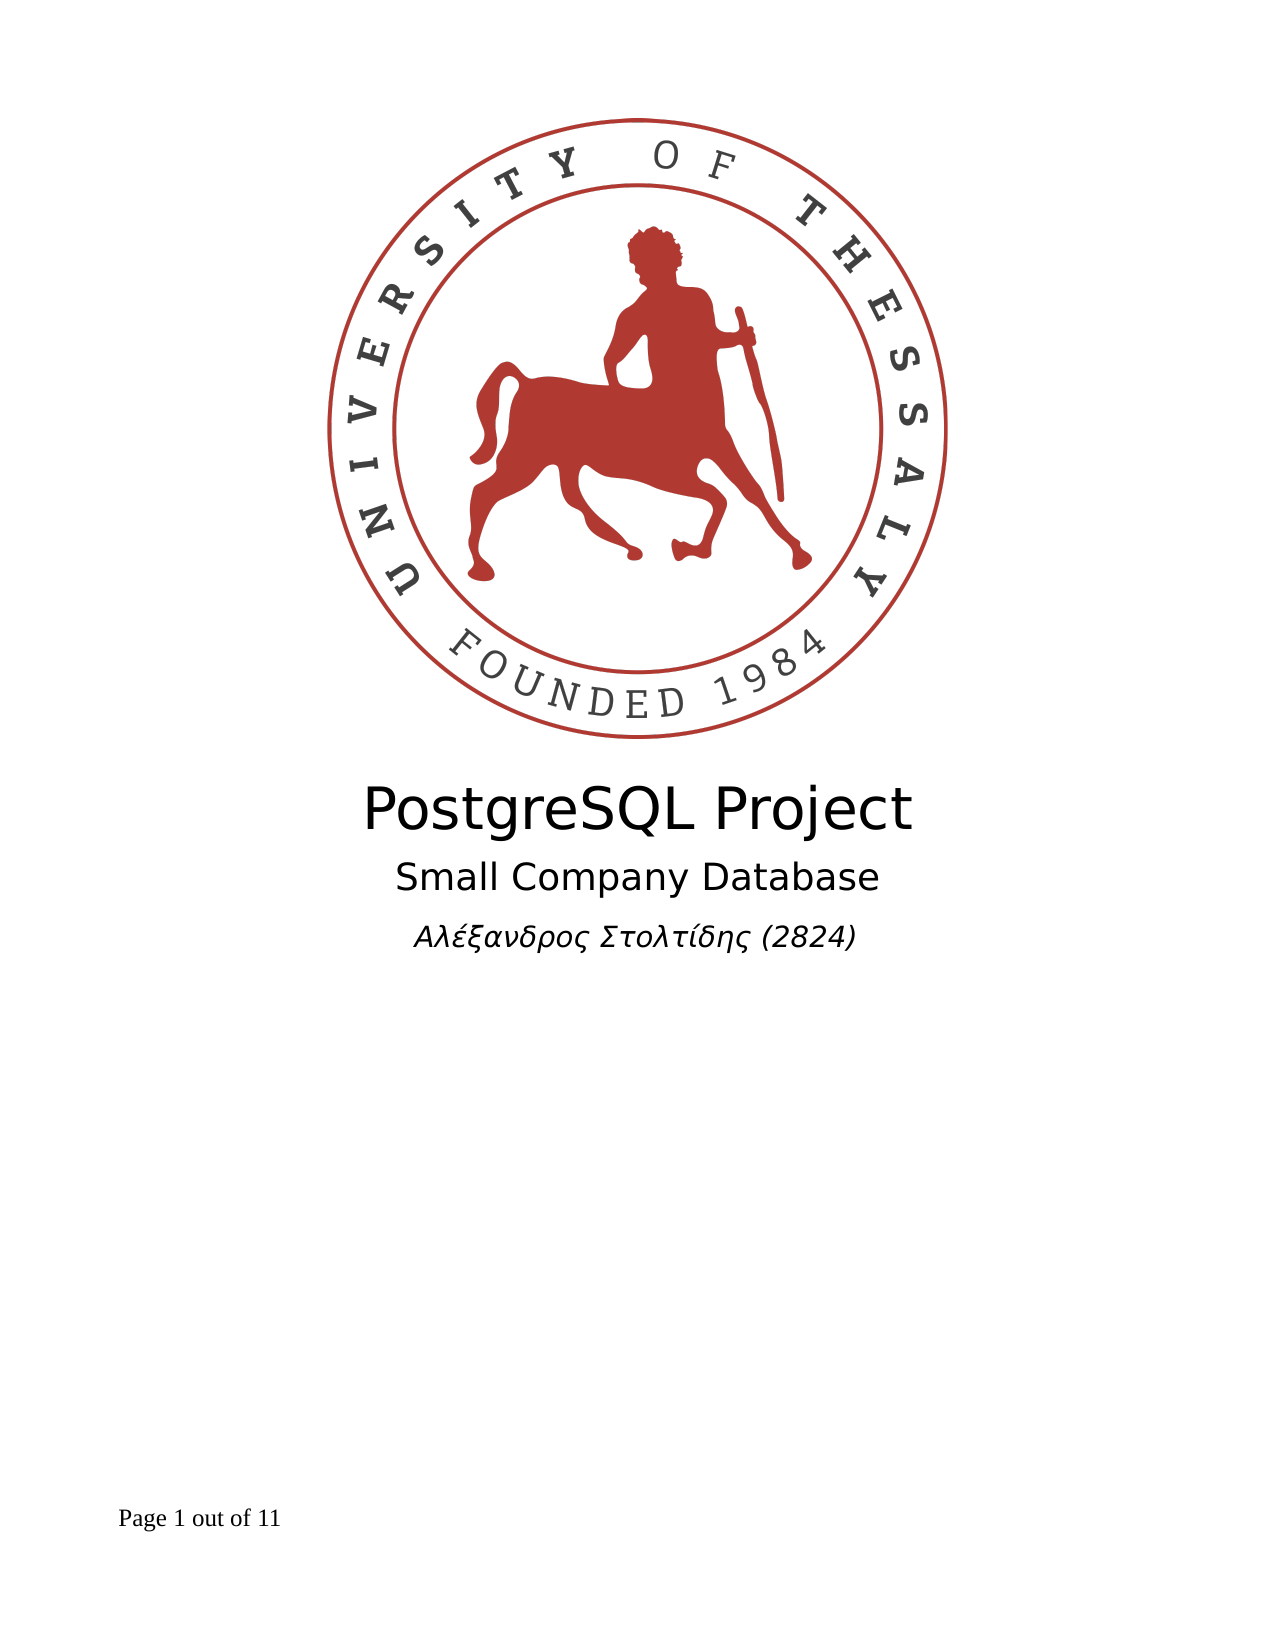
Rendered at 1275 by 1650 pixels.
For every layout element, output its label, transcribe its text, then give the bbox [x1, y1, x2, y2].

text Small Company Database [118, 856, 1157, 900]
picture [327, 118, 948, 739]
title PostgreSQL Project [118, 776, 1157, 843]
text Αλέξανδρος Στολτίδης (2824) [118, 921, 1157, 955]
